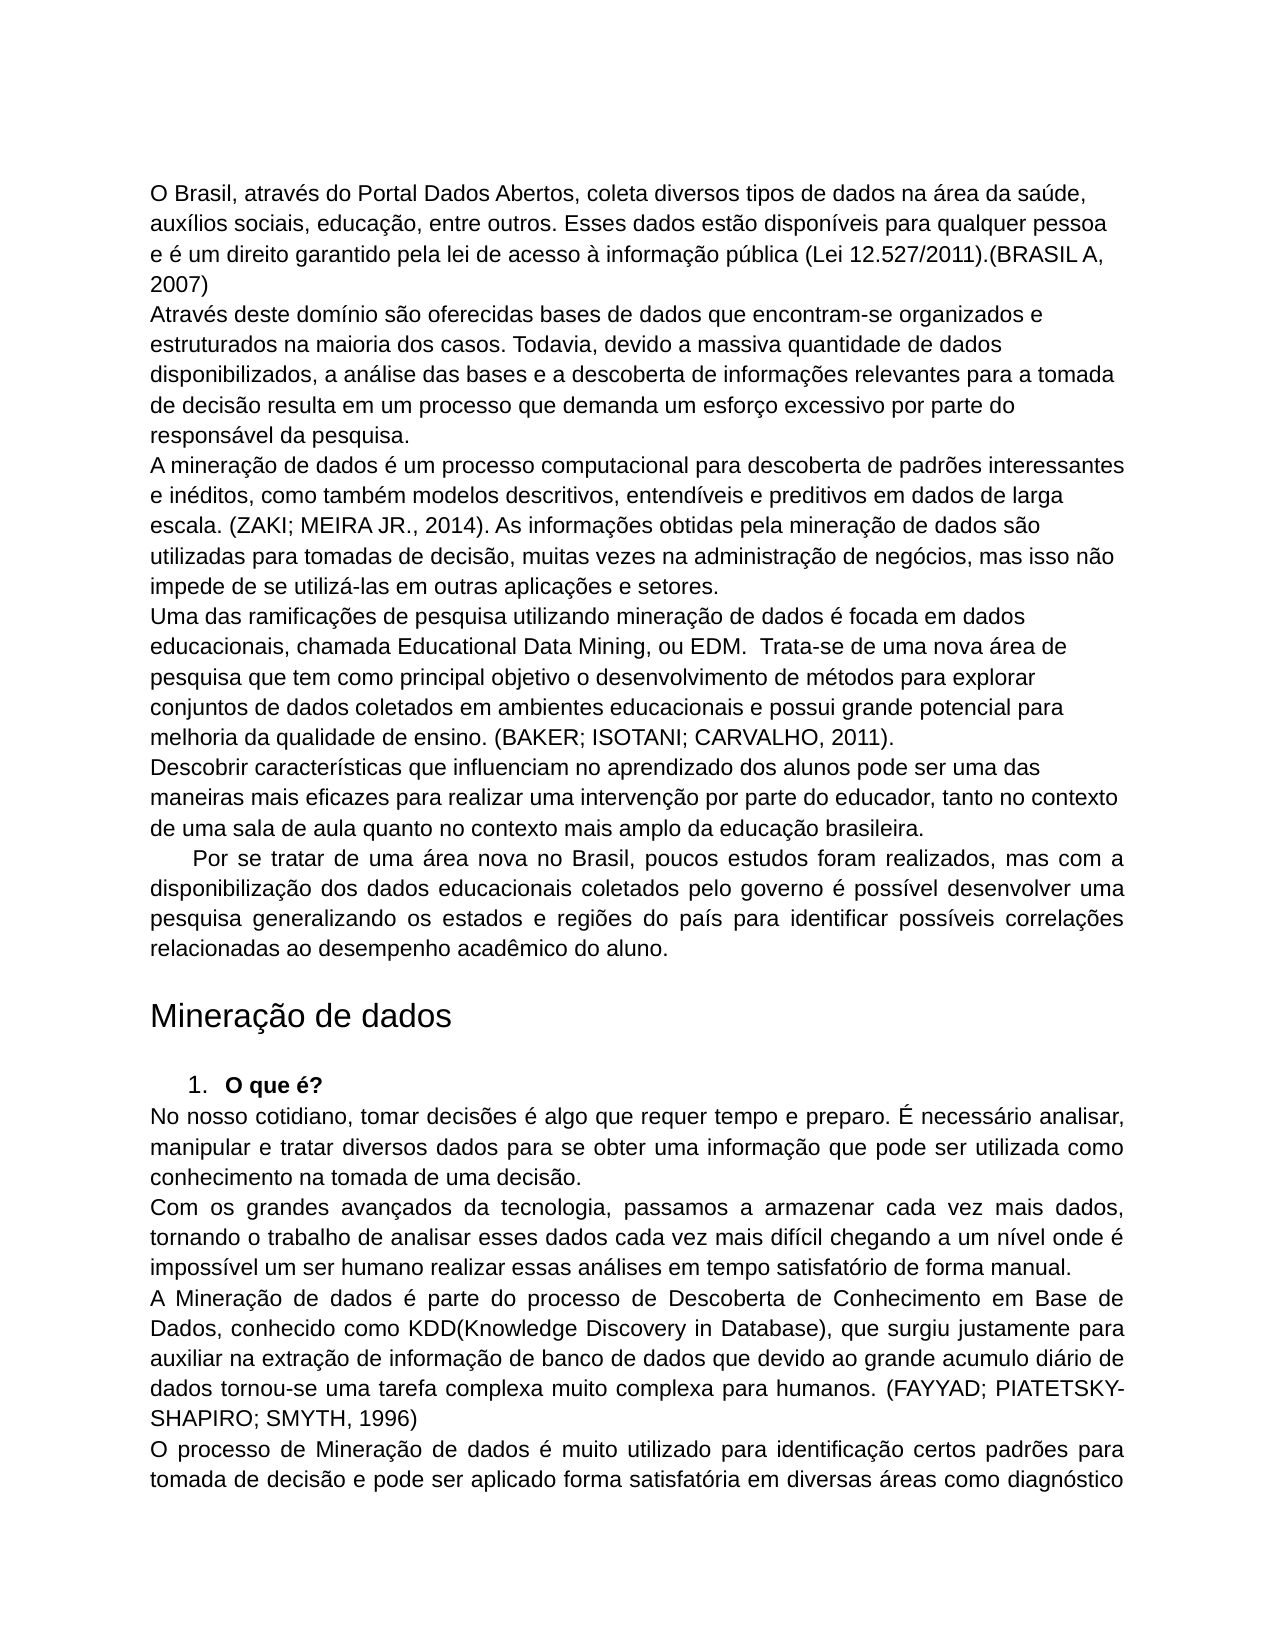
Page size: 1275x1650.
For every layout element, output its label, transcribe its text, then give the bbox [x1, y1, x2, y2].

text O Brasil, através do Portal Dados Abertos, coleta diversos tipos de dados na área da saúde, auxílios sociais, educação, entre outros. Esses dados estão disponíveis para qualquer pessoa e é um direito garantido pela lei de acesso à informação pública (Lei 12.527/2011).(BRASIL A, 2007) [150, 180, 1125, 297]
list O que é? [187, 1070, 1125, 1099]
text Uma das ramificações de pesquisa utilizando mineração de dados é focada em dados educacionais, chamada Educational Data Mining, ou EDM. Trata-se de uma nova área de pesquisa que tem como principal objetivo o desenvolvimento de métodos para explorar conjuntos de dados coletados em ambientes educacionais e possui grande potencial para melhoria da qualidade de ensino. (BAKER; ISOTANI; CARVALHO, 2011). [150, 603, 1125, 750]
text Mineração de dados [150, 996, 1125, 1034]
text Por se tratar de uma área nova no Brasil, poucos estudos foram realizados, mas com a disponibilização dos dados educacionais coletados pelo governo é possível desenvolver uma pesquisa generalizando os estados e regiões do país para identificar possíveis correlações relacionadas ao desempenho acadêmico do aluno. [150, 845, 1125, 962]
text A mineração de dados é um processo computacional para descoberta de padrões interessantes e inéditos, como também modelos descritivos, entendíveis e preditivos em dados de larga escala. (ZAKI; MEIRA JR., 2014). As informações obtidas pela mineração de dados são utilizadas para tomadas de decisão, muitas vezes na administração de negócios, mas isso não impede de se utilizá-las em outras aplicações e setores. [150, 452, 1125, 599]
text No nosso cotidiano, tomar decisões é algo que requer tempo e preparo. É necessário analisar, manipular e tratar diversos dados para se obter uma informação que pode ser utilizada como conhecimento na tomada de uma decisão. [150, 1103, 1125, 1190]
text Descobrir características que influenciam no aprendizado dos alunos pode ser uma das maneiras mais eficazes para realizar uma intervenção por parte do educador, tanto no contexto de uma sala de aula quanto no contexto mais amplo da educação brasileira. [150, 754, 1125, 841]
text Através deste domínio são oferecidas bases de dados que encontram-se organizados e estruturados na maioria dos casos. Todavia, devido a massiva quantidade de dados disponibilizados, a análise das bases e a descoberta de informações relevantes para a tomada de decisão resulta em um processo que demanda um esforço excessivo por parte do responsável da pesquisa. [150, 301, 1125, 448]
text O processo de Mineração de dados é muito utilizado para identificação certos padrões para tomada de decisão e pode ser aplicado forma satisfatória em diversas áreas como diagnóstico [150, 1436, 1125, 1492]
text Com os grandes avançados da tecnologia, passamos a armazenar cada vez mais dados, tornando o trabalho de analisar esses dados cada vez mais difícil chegando a um nível onde é impossível um ser humano realizar essas análises em tempo satisfatório de forma manual. [150, 1194, 1125, 1281]
text A Mineração de dados é parte do processo de Descoberta de Conhecimento em Base de Dados, conhecido como KDD(Knowledge Discovery in Database), que surgiu justamente para auxiliar na extração de informação de banco de dados que devido ao grande acumulo diário de dados tornou-se uma tarefa complexa muito complexa para humanos. (FAYYAD; PIATETSKY-SHAPIRO; SMYTH, 1996) [150, 1284, 1125, 1432]
